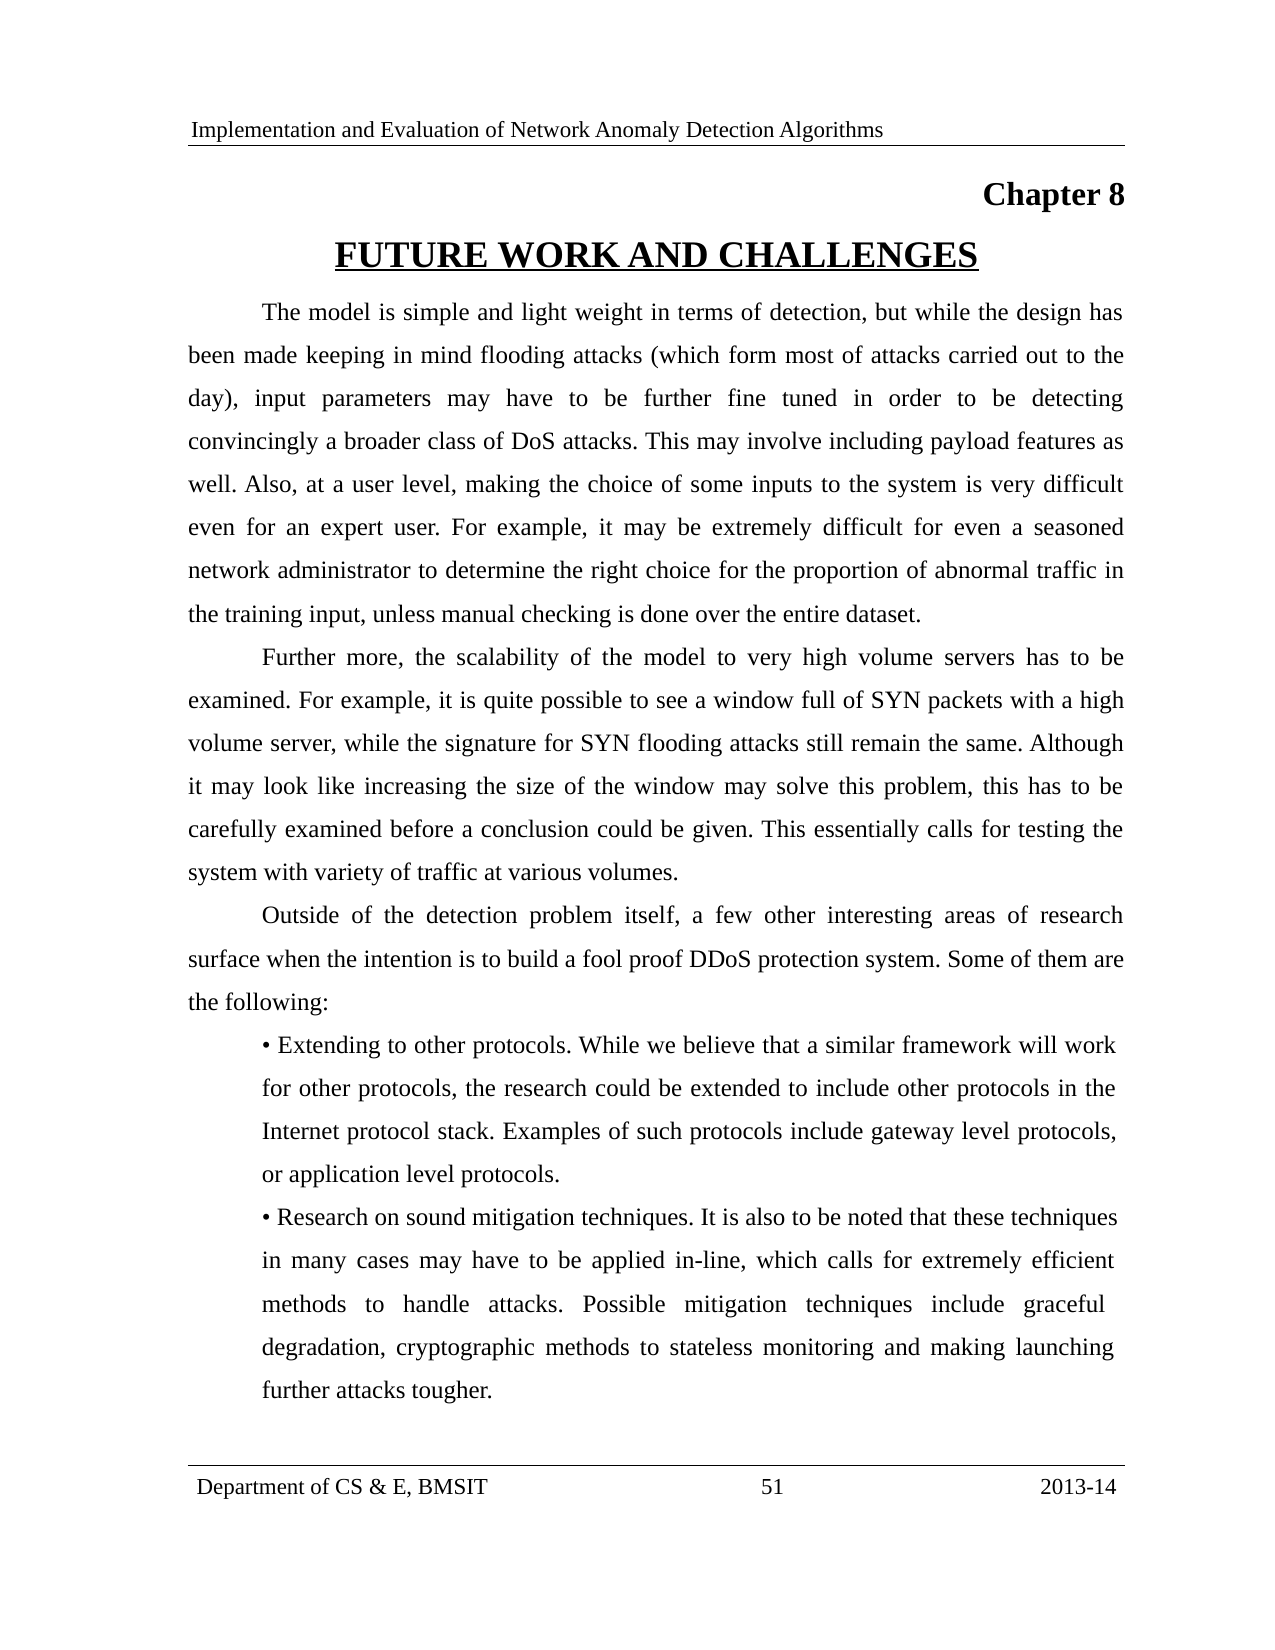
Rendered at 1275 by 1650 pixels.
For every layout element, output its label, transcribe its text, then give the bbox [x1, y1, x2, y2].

text Further more, the scalability of the model to very high volume servers has to be examined. For example, it is quite possible to see a window full of SYN packets with a high volume server, while the signature for SYN flooding attacks still remain the same. Although it may look like increasing the size of the window may solve this problem, this has to be carefully examined before a conclusion could be given. This essentially calls for testing the system with variety of traffic at various volumes. [188, 642, 1125, 886]
text • Extending to other protocols. While we believe that a similar framework will work for other protocols, the research could be extended to include other protocols in the Internet protocol stack. Examples of such protocols include gateway level protocols, or application level protocols. [188, 1030, 1125, 1188]
text Chapter 8 [188, 174, 1125, 213]
text • Research on sound mitigation techniques. It is also to be noted that these techniques in many cases may have to be applied in-line, which calls for extremely efficient methods to handle attacks. Possible mitigation techniques include graceful degradation, cryptographic methods to stateless monitoring and making launching further attacks tougher. [188, 1202, 1125, 1404]
title FUTURE WORK AND CHALLENGES [188, 232, 1125, 275]
text Outside of the detection problem itself, a few other interesting areas of research surface when the intention is to build a fool proof DDoS protection system. Some of them are the following: [188, 901, 1125, 1016]
text The model is simple and light weight in terms of detection, but while the design has been made keeping in mind flooding attacks (which form most of attacks carried out to the day), input parameters may have to be further fine tuned in order to be detecting convincingly a broader class of DoS attacks. This may involve including payload features as well. Also, at a user level, making the choice of some inputs to the system is very difficult even for an expert user. For example, it may be extremely difficult for even a seasoned network administrator to determine the right choice for the proportion of abnormal traffic in the training input, unless manual checking is done over the entire dataset. [188, 297, 1125, 627]
